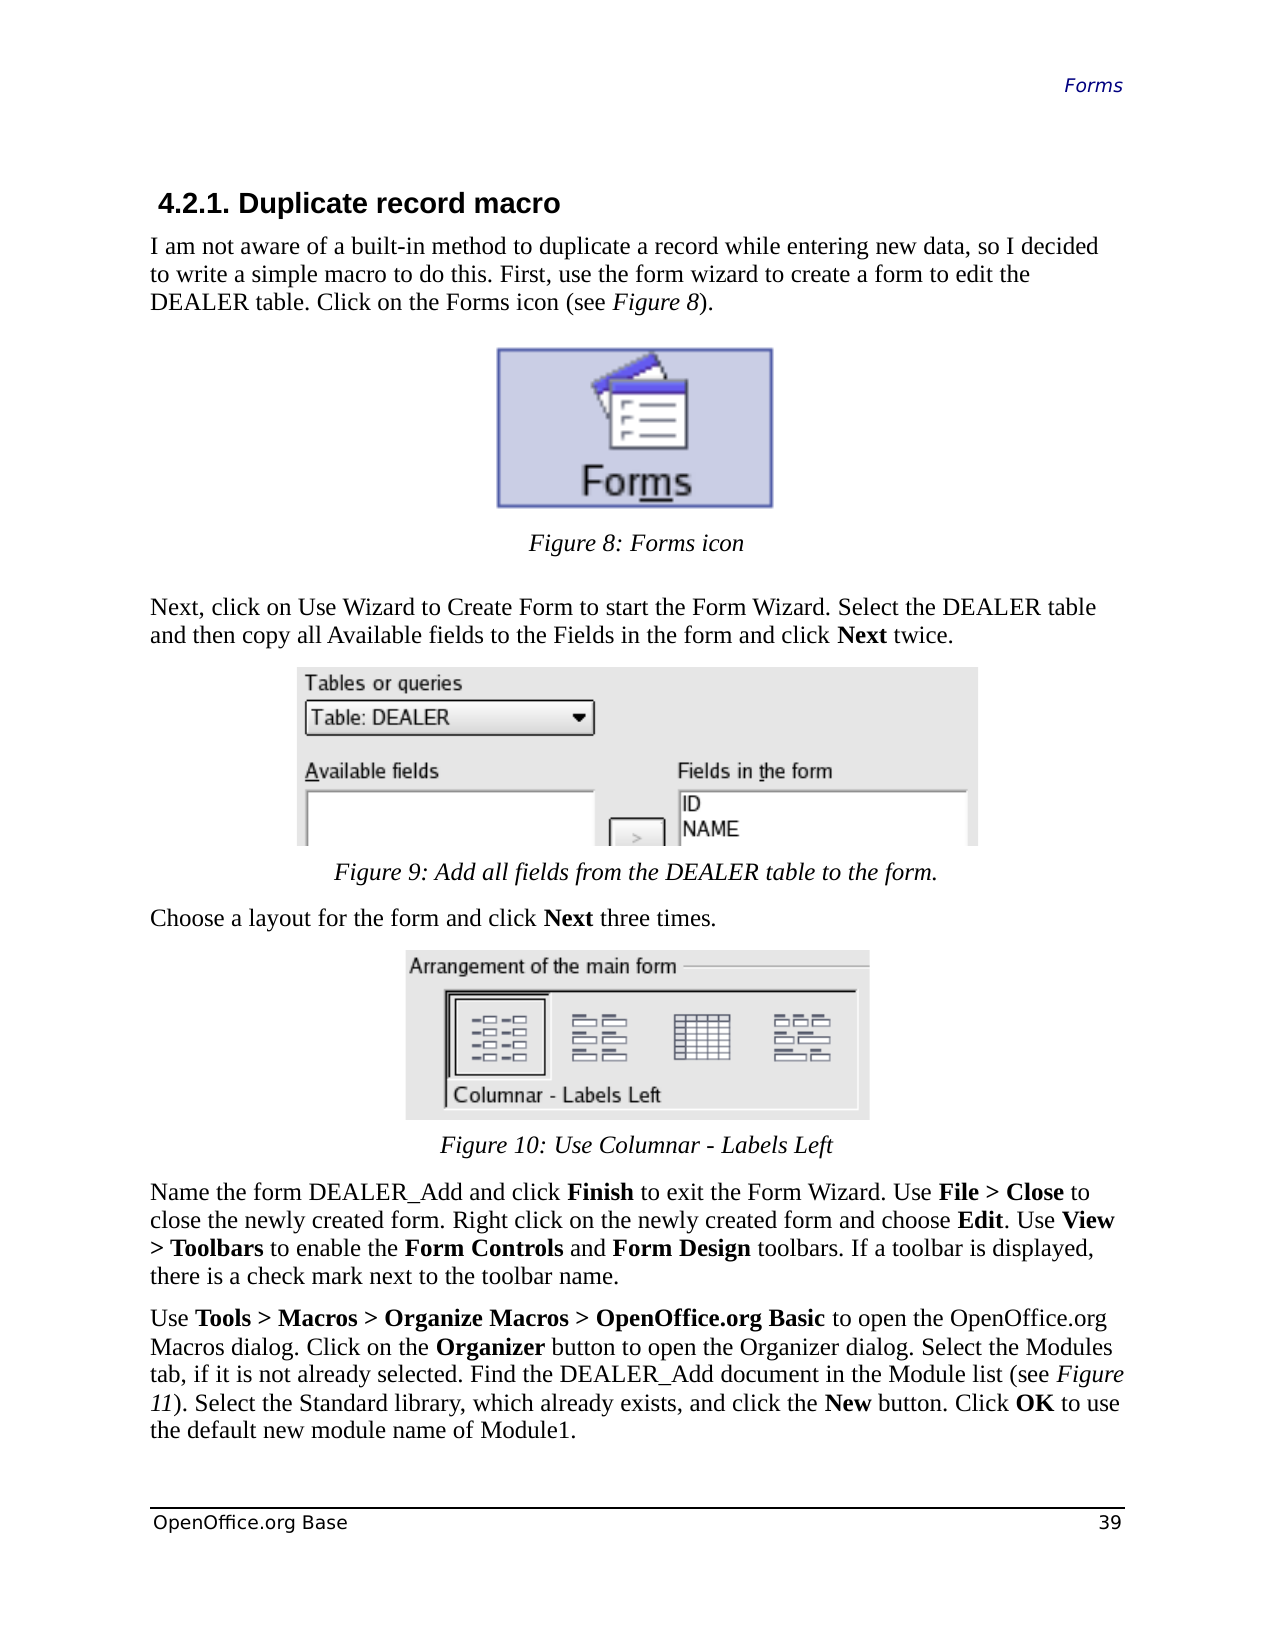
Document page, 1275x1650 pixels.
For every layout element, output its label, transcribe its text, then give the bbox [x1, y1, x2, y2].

text Use Tools > Macros > Organize Macros > OpenOffice.org Basic to open the OpenOffice.org Macros dialog. Click on the Organizer button to open the Organizer dialog. Select the Modules tab, if it is not already selected. Find the DEALER_Add document in the Module list (see Figure 11). Select the Standard library, which already exists, and click the New button. Click OK to use the default new module name of Module1. [150, 1304, 1125, 1444]
text Name the form DEALER_Add and click Finish to exit the Form Wizard. Use File > Close to close the newly created form. Right click on the newly created form and choose Edit. Use View > Toolbars to enable the Form Controls and Form Design toolbars. If a toolbar is displayed, there is a check mark next to the toolbar name. [150, 1177, 1125, 1289]
picture [296, 667, 979, 846]
text Figure 10: Use Columnar - Labels Left [406, 1120, 869, 1159]
text Figure 8: Forms icon [492, 518, 783, 557]
subtitle Duplicate record macro [150, 187, 1125, 219]
picture [405, 950, 870, 1120]
text Choose a layout for the form and click Next three times. [150, 904, 1125, 932]
text Figure 9: Add all fields from the DEALER table to the form. [297, 846, 978, 886]
picture [492, 334, 783, 518]
text Next, click on Use Wizard to Create Form to start the Form Wizard. Select the DEALER table and then copy all Available fields to the Fields in the form and click Next twice. [150, 593, 1125, 649]
text I am not aware of a built-in method to duplicate a record while entering new data, so I decided to write a simple macro to do this. First, use the form wizard to create a form to edit the DEALER table. Click on the Forms icon (see Figure 8). [150, 232, 1125, 316]
